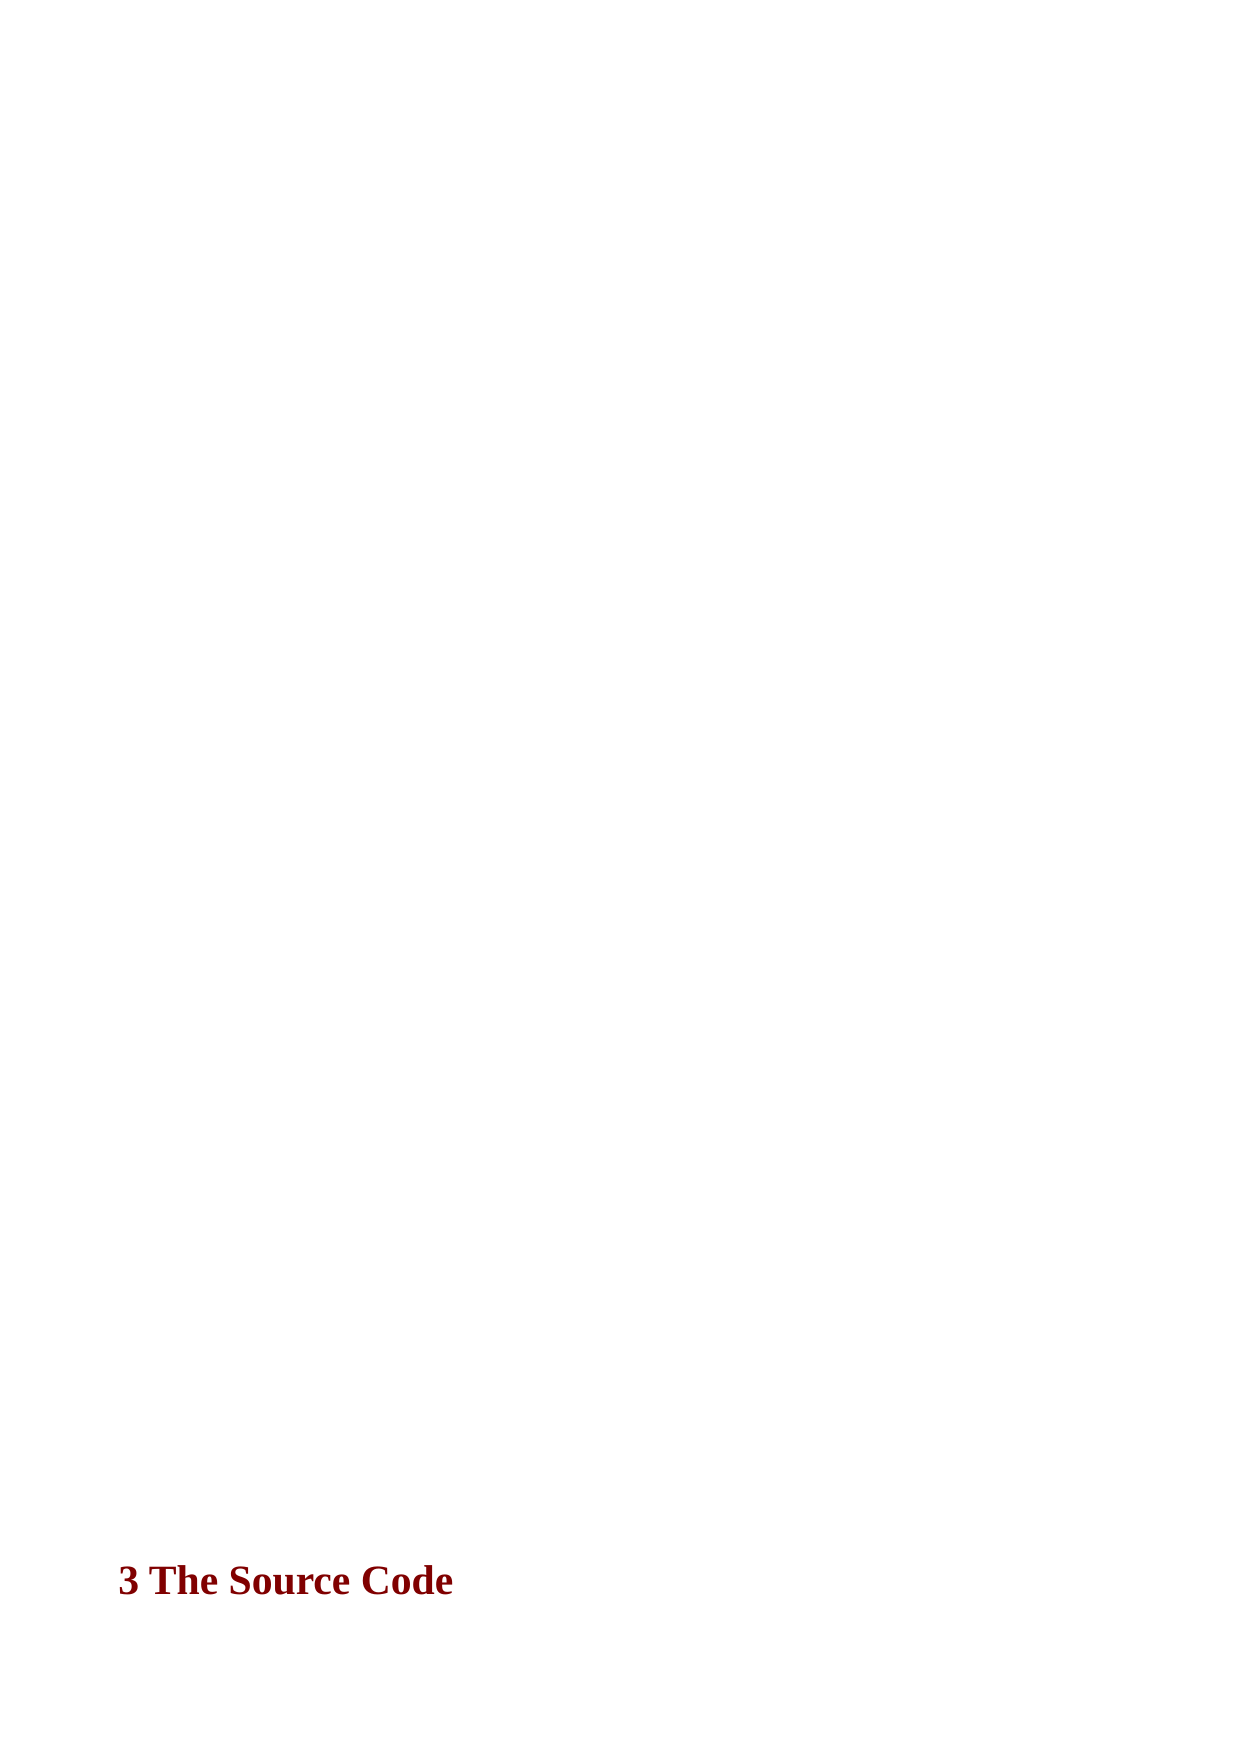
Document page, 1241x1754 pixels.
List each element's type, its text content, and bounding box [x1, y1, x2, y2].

text 3 The Source Code [118, 1556, 1122, 1603]
